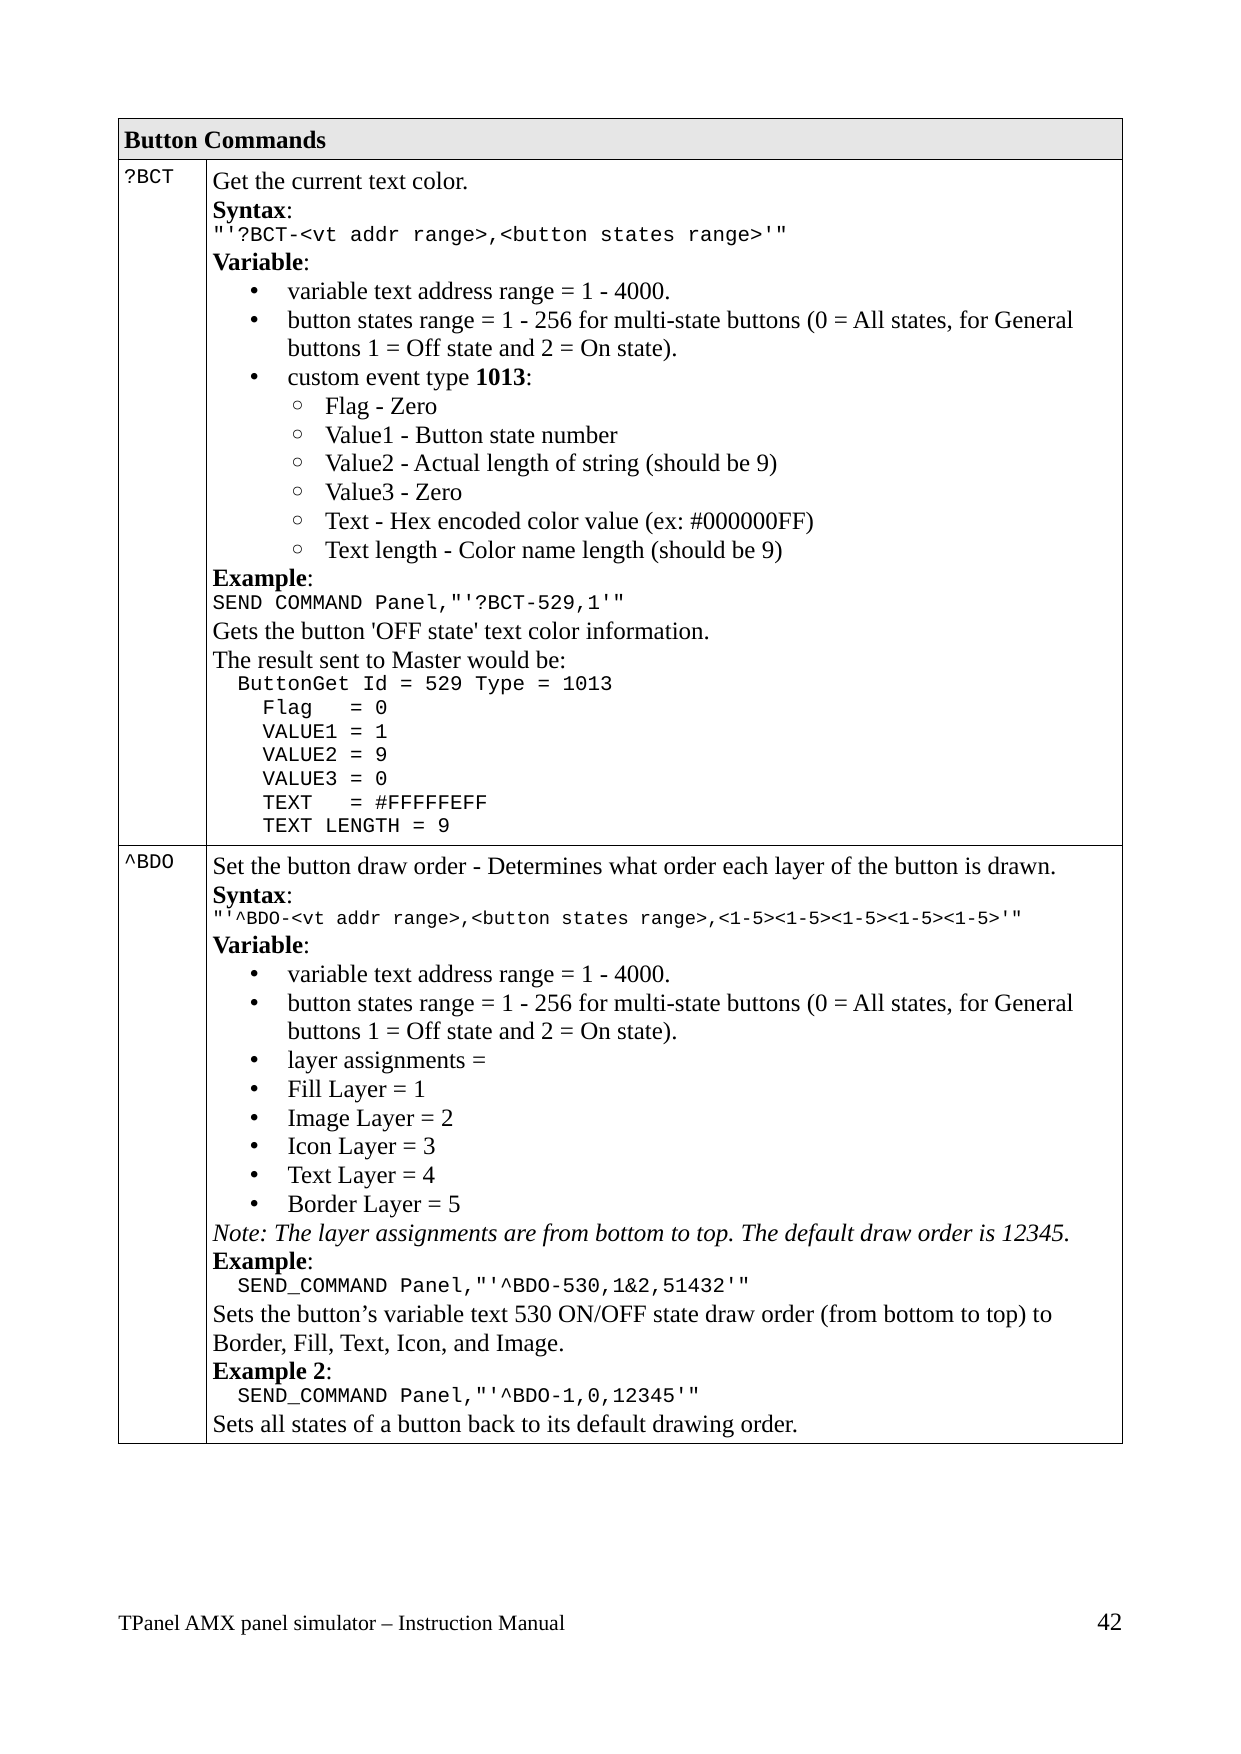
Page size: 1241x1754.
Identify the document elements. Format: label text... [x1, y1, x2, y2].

table_cell Get the current text color. Syntax: "'?BCT-<vt addr range>,<button states range>'" Variable: variable text address range = 1 - 4000. button states range = 1 - 256 for multi-state buttons (0 = All states, for General buttons 1 = Off state and 2 = On state). custom event type 1013: Flag - Zero Value1 - Button state number Value2 - Actual length of string (should be 9) Value3 - Zero Text - Hex encoded color value (ex: #000000FF) Text length - Color name length (should be 9) Example: SEND COMMAND Panel,"'?BCT-529,1'" Gets the button 'OFF state' text color information. The result sent to Master would be: ButtonGet Id = 529 Type = 1013 Flag = 0 VALUE1 = 1 VALUE2 = 9 VALUE3 = 0 TEXT = #FFFFFEFF TEXT LENGTH = 9 [207, 160, 1122, 845]
table_cell ^BDO [119, 846, 206, 1443]
table_header Button Commands [119, 119, 1122, 159]
table_cell Set the button draw order - Determines what order each layer of the button is drawn. Syntax: "'^BDO-<vt addr range>,<button states range>,<1-5><1-5><1-5><1-5><1-5>'" Variable: variable text address range = 1 - 4000. button states range = 1 - 256 for multi-state buttons (0 = All states, for General buttons 1 = Off state and 2 = On state). layer assignments = Fill Layer = 1 Image Layer = 2 Icon Layer = 3 Text Layer = 4 Border Layer = 5 Note: The layer assignments are from bottom to top. The default draw order is 12345. Example: SEND_COMMAND Panel,"'^BDO-530,1&2,51432'" Sets the button’s variable text 530 ON/OFF state draw order (from bottom to top) to Border, Fill, Text, Icon, and Image. Example 2: SEND_COMMAND Panel,"'^BDO-1,0,12345'" Sets all states of a button back to its default drawing order. [207, 846, 1122, 1443]
table_cell ?BCT [119, 160, 206, 845]
